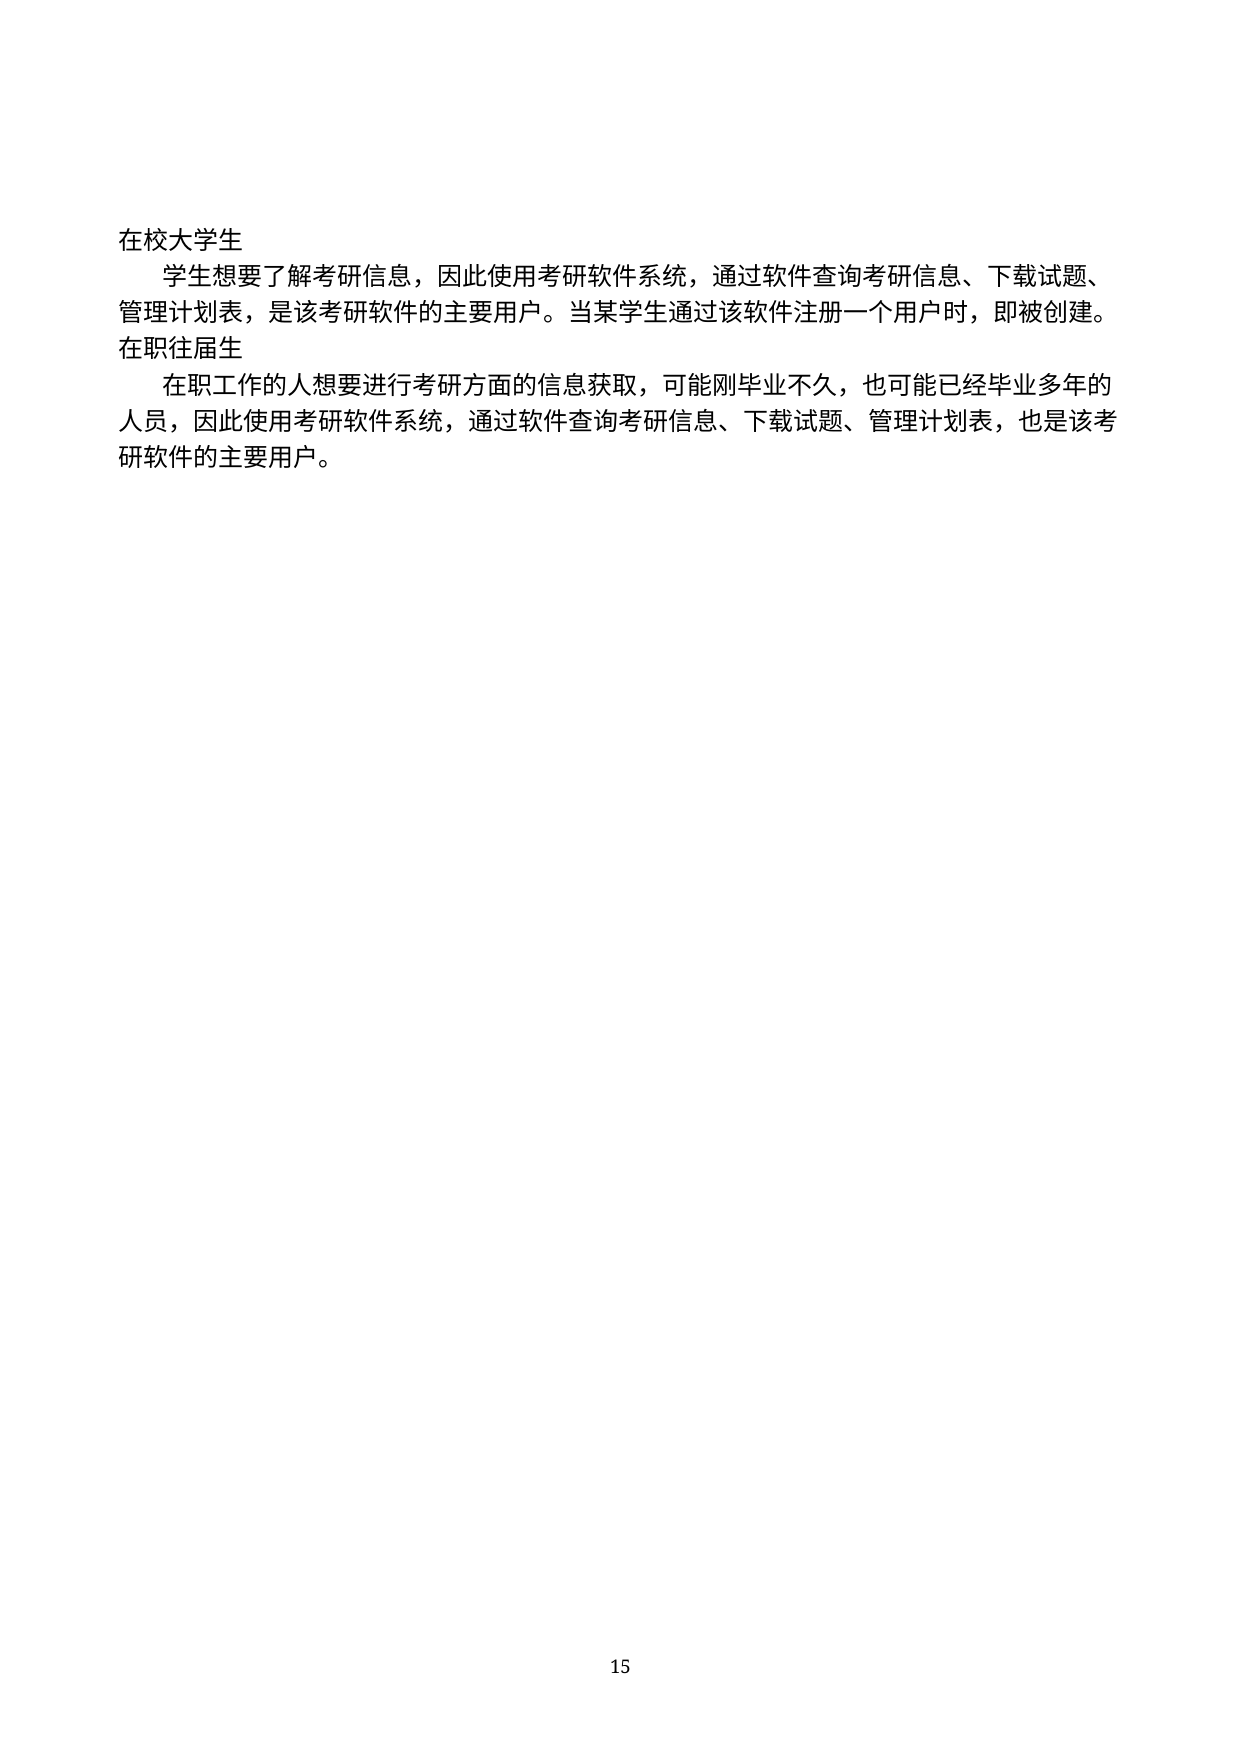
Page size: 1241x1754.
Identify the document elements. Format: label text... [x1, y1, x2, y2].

text 在职往届生 [118, 329, 1122, 365]
text 在校大学生 [118, 220, 1122, 256]
text 在职工作的人想要进行考研方面的信息获取，可能刚毕业不久，也可能已经毕业多年的人员，因此使用考研软件系统，通过软件查询考研信息、下载试题、管理计划表，也是该考研软件的主要用户。 [118, 365, 1122, 474]
text 学生想要了解考研信息，因此使用考研软件系统，通过软件查询考研信息、下载试题、管理计划表，是该考研软件的主要用户。当某学生通过该软件注册一个用户时，即被创建。 [118, 256, 1122, 329]
